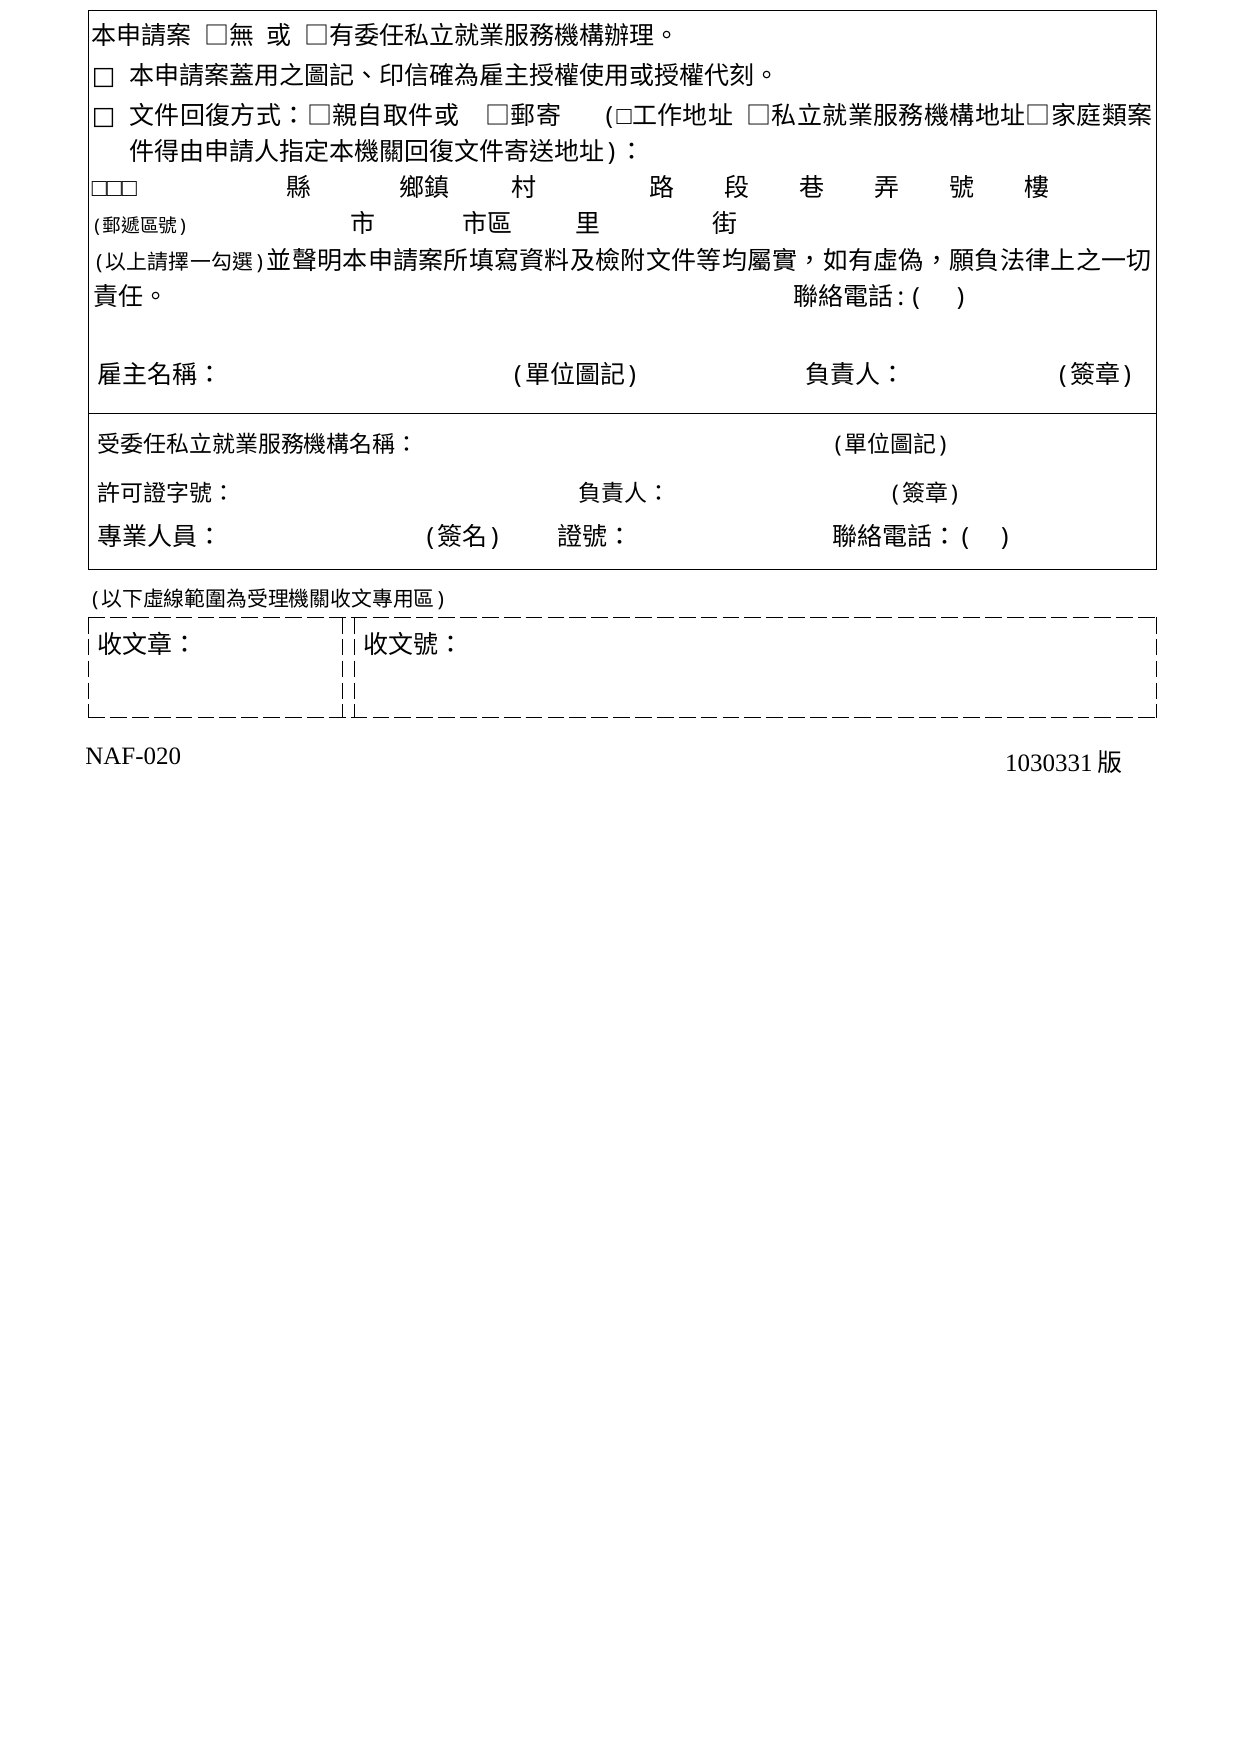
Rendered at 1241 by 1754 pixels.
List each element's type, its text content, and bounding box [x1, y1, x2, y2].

table_cell 受委任私立就業服務機構名稱： (單位圖記) 許可證字號： 負責人： (簽章) 專業人員： (簽名) 證號： 聯絡電話：( ) [89, 414, 1156, 569]
text 1030331版 [980, 742, 1137, 776]
table_header 收文章： [89, 617, 343, 717]
text NAF-020 [85, 741, 191, 770]
text (以下虛線範圍為受理機關收文專用區) [89, 582, 1152, 613]
table_cell 本申請案 □無 或 □有委任私立就業服務機構辦理。 本申請案蓋用之圖記、印信確為雇主授權使用或授權代刻。 文件回復方式：□親自取件或 □郵寄 (□工作地址 □私立就業服務機構地址□家庭類案件得由申請人指定本機關回復文件寄送地址)： □□□ 縣 鄉鎮 村 路 段 巷 弄 號 樓 (郵遞區號) 市 市區 里 街 (以上請擇一勾選)並聲明本申請案所填寫資料及檢附文件等均屬實，如有虛偽，願負法律上之一切責任。 聯絡電話:( ) 雇主名稱： (單位圖記) 負責人： (簽章) [89, 11, 1156, 413]
table_header [343, 617, 354, 717]
table_header 收文號： [354, 617, 1156, 717]
